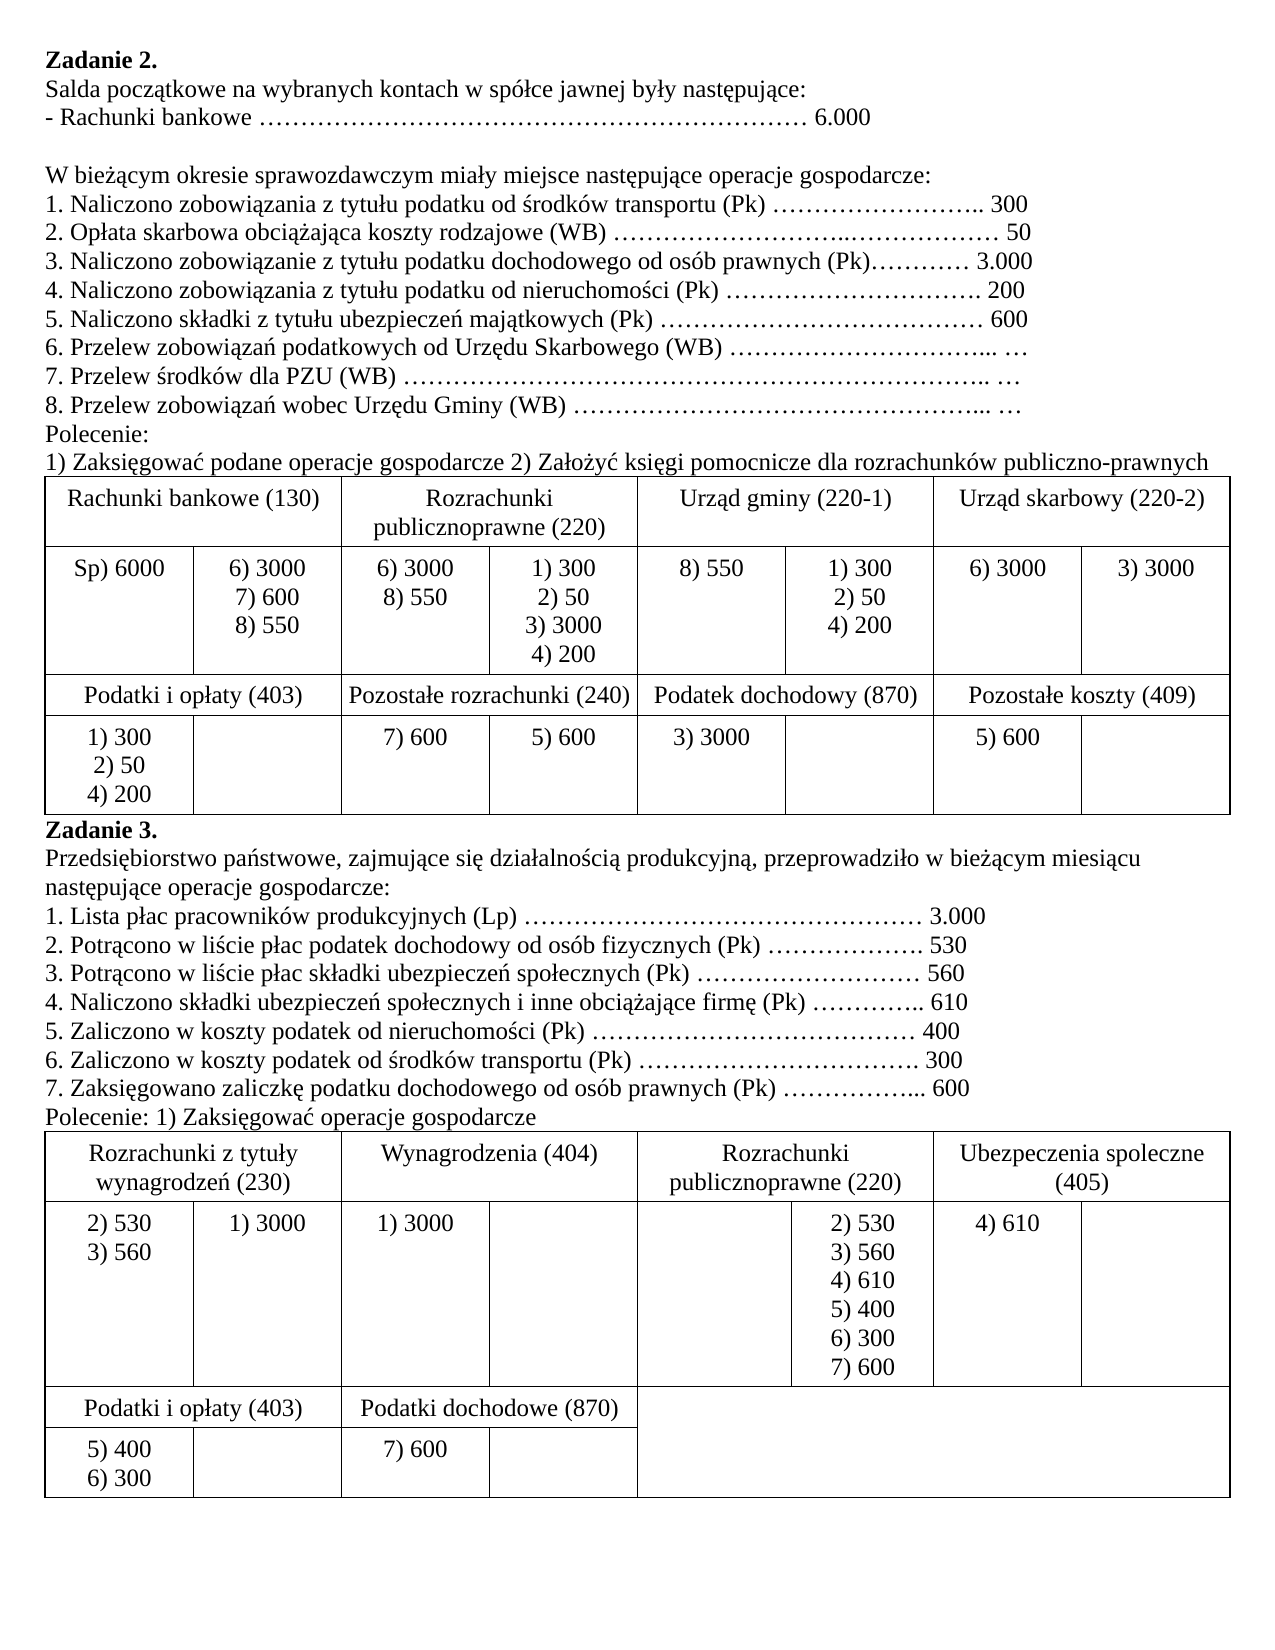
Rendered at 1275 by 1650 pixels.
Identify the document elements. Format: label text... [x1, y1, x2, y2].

table_cell [194, 1428, 341, 1497]
table_cell 2) 530 3) 560 4) 610 5) 400 6) 300 7) 600 [792, 1202, 933, 1386]
text Zadanie 2. [45, 45, 1230, 74]
table_cell [194, 716, 341, 814]
table_cell 6) 3000 [934, 547, 1081, 674]
table_header Ubezpeczenia spoleczne (405) [934, 1132, 1229, 1201]
text 4. Naliczono zobowiązania z tytułu podatku od nieruchomości (Pk) …………………………. 200 [45, 275, 1230, 304]
text 8. Przelew zobowiązań wobec Urzędu Gminy (WB) …………………………………………... … [45, 390, 1230, 419]
table_cell [490, 1202, 637, 1386]
table_cell 7) 600 [342, 1428, 489, 1497]
table_cell 2) 530 3) 560 [46, 1202, 193, 1386]
table_cell 7) 600 [342, 716, 489, 814]
text 2. Potrącono w liście płac podatek dochodowy od osób fizycznych (Pk) ………………. 530 [45, 930, 1230, 958]
table_cell 1) 3000 [342, 1202, 489, 1386]
table_cell 1) 300 2) 50 4) 200 [46, 716, 193, 814]
table_cell 4) 610 [934, 1202, 1081, 1386]
table_cell 1) 300 2) 50 3) 3000 4) 200 [490, 547, 637, 674]
text 6. Przelew zobowiązań podatkowych od Urzędu Skarbowego (WB) …………………………... … [45, 332, 1230, 361]
table_cell Podatki i opłaty (403) [46, 1387, 341, 1427]
table_cell 5) 600 [490, 716, 637, 814]
text Polecenie: 1) Zaksięgować operacje gospodarcze [45, 1102, 1230, 1131]
text Salda początkowe na wybranych kontach w spółce jawnej były następujące: [45, 74, 1230, 102]
table_cell [1082, 1202, 1229, 1386]
text 7. Zaksięgowano zaliczkę podatku dochodowego od osób prawnych (Pk) ……………... 600 [45, 1073, 1230, 1102]
text - Rachunki bankowe ………………………………………………………… 6.000 [45, 102, 1230, 131]
text 5. Naliczono składki z tytułu ubezpieczeń majątkowych (Pk) ………………………………… 600 [45, 304, 1230, 332]
table_cell 1) 300 2) 50 4) 200 [786, 547, 933, 674]
table_header Rozrachunki publicznoprawne (220) [342, 477, 637, 546]
table_header Wynagrodzenia (404) [342, 1132, 637, 1201]
table_cell 8) 550 [638, 547, 785, 674]
text 2. Opłata skarbowa obciążająca koszty rodzajowe (WB) ………………………..……………… 50 [45, 217, 1230, 246]
table_cell 3) 3000 [1082, 547, 1229, 674]
table_header Rachunki bankowe (130) [46, 477, 341, 546]
text W bieżącym okresie sprawozdawczym miały miejsce następujące operacje gospodarcze: [45, 160, 1230, 189]
table_cell [638, 1202, 791, 1386]
table_cell 5) 600 [934, 716, 1081, 814]
text 3. Naliczono zobowiązanie z tytułu podatku dochodowego od osób prawnych (Pk)………… 3.000 [45, 246, 1230, 275]
text Polecenie: [45, 419, 1230, 447]
table_cell Podatek dochodowy (870) [638, 675, 933, 715]
table_cell Pozostałe rozrachunki (240) [342, 675, 637, 715]
text 4. Naliczono składki ubezpieczeń społecznych i inne obciążające firmę (Pk) ………….. 610 [45, 987, 1230, 1016]
table_cell 6) 3000 8) 550 [342, 547, 489, 674]
table_cell 1) 3000 [194, 1202, 341, 1386]
table_cell [1082, 716, 1229, 814]
table_header Rozrachunki z tytuły wynagrodzeń (230) [46, 1132, 341, 1201]
table_cell [638, 1387, 1229, 1497]
table_cell Pozostałe koszty (409) [934, 675, 1229, 715]
table_cell [490, 1428, 637, 1497]
text 1. Lista płac pracowników produkcyjnych (Lp) ………………………………………… 3.000 [45, 901, 1230, 930]
table_cell Sp) 6000 [46, 547, 193, 674]
table_cell Podatki dochodowe (870) [342, 1387, 637, 1427]
table_header Rozrachunki publicznoprawne (220) [638, 1132, 933, 1201]
text Zadanie 3. [45, 815, 1230, 843]
table_cell Podatki i opłaty (403) [46, 675, 341, 715]
text 7. Przelew środków dla PZU (WB) …………………………………………………………….. … [45, 361, 1230, 390]
table_cell 5) 400 6) 300 [46, 1428, 193, 1497]
table_cell [786, 716, 933, 814]
table_cell 6) 3000 7) 600 8) 550 [194, 547, 341, 674]
text 6. Zaliczono w koszty podatek od środków transportu (Pk) ……………………………. 300 [45, 1045, 1230, 1073]
text 1. Naliczono zobowiązania z tytułu podatku od środków transportu (Pk) …………………….. 300 [45, 189, 1230, 217]
text Przedsiębiorstwo państwowe, zajmujące się działalnością produkcyjną, przeprowadziło w bieżącym miesiącu następujące operacje gospodarcze: [45, 843, 1230, 901]
text 1) Zaksięgować podane operacje gospodarcze 2) Założyć księgi pomocnicze dla rozrachunków publiczno-prawnych [45, 447, 1230, 476]
table_cell 3) 3000 [638, 716, 785, 814]
table_header Urząd skarbowy (220-2) [934, 477, 1229, 546]
text 3. Potrącono w liście płac składki ubezpieczeń społecznych (Pk) ……………………… 560 [45, 958, 1230, 987]
table_header Urząd gminy (220-1) [638, 477, 933, 546]
text 5. Zaliczono w koszty podatek od nieruchomości (Pk) ………………………………… 400 [45, 1016, 1230, 1045]
